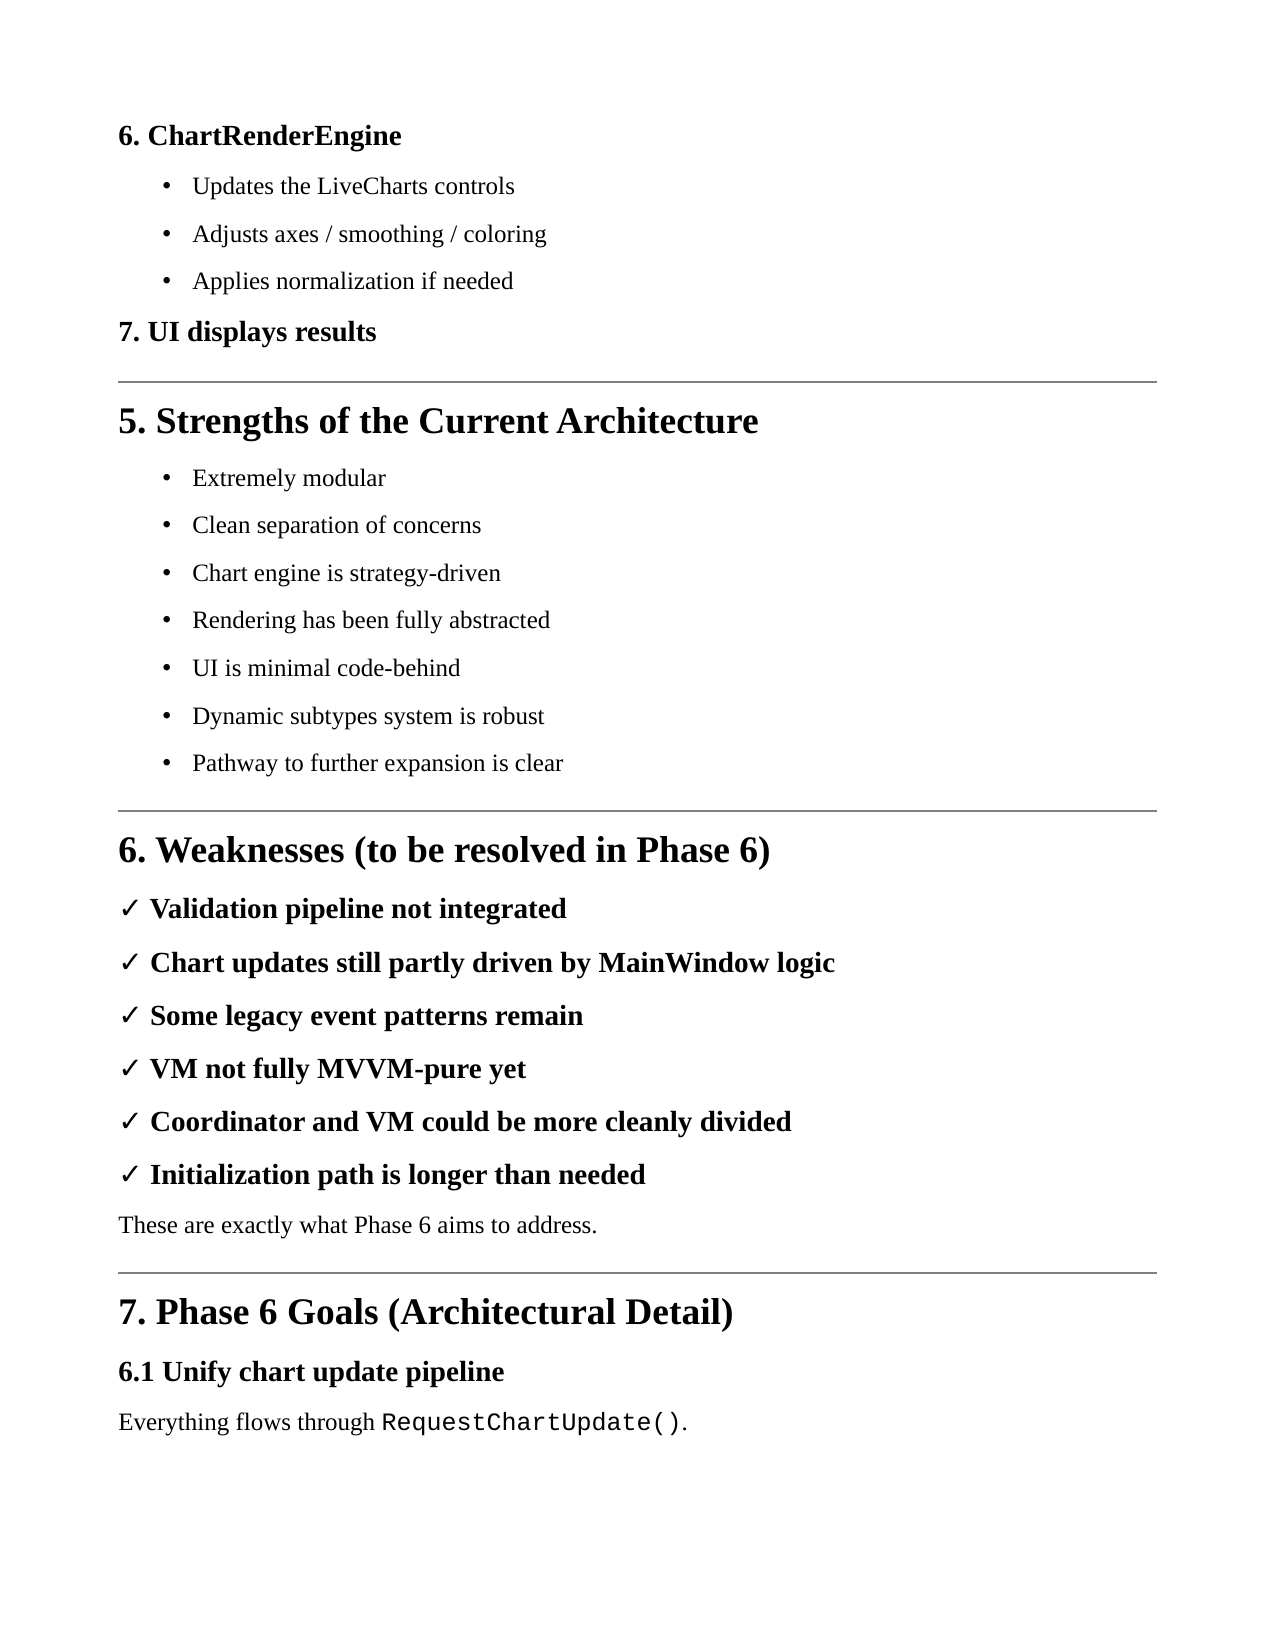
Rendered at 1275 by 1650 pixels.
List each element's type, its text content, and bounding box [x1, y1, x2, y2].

subtitle ✓ Coordinator and VM could be more cleanly divided [118, 1104, 1157, 1138]
subtitle 6. ChartRenderEngine [118, 118, 1157, 152]
list Clean separation of concerns [162, 510, 1157, 539]
text Everything flows through RequestChartUpdate(). [118, 1407, 1157, 1438]
list Chart engine is strategy-driven [162, 558, 1157, 587]
text These are exactly what Phase 6 aims to address. [118, 1210, 1157, 1239]
subtitle 6. Weaknesses (to be resolved in Phase 6) [118, 827, 1157, 871]
subtitle 7. UI displays results [118, 314, 1157, 348]
list Adjusts axes / smoothing / coloring [162, 219, 1157, 248]
list Dynamic subtypes system is robust [162, 701, 1157, 729]
subtitle ✓ Some legacy event patterns remain [118, 998, 1157, 1031]
subtitle 6.1 Unify chart update pipeline [118, 1354, 1157, 1387]
subtitle ✓ Initialization path is longer than needed [118, 1157, 1157, 1191]
list Updates the LiveCharts controls [162, 171, 1157, 200]
list Applies normalization if needed [162, 266, 1157, 295]
list Rendering has been fully abstracted [162, 606, 1157, 634]
subtitle ✓ Chart updates still partly driven by MainWindow logic [118, 945, 1157, 978]
subtitle 7. Phase 6 Goals (Architectural Detail) [118, 1289, 1157, 1333]
subtitle ✓ Validation pipeline not integrated [118, 892, 1157, 925]
list UI is minimal code-behind [162, 653, 1157, 682]
subtitle ✓ VM not fully MVVM-pure yet [118, 1051, 1157, 1084]
list Pathway to further expansion is clear [162, 748, 1157, 777]
subtitle 5. Strengths of the Current Architecture [118, 399, 1157, 442]
list Extremely modular [162, 463, 1157, 492]
